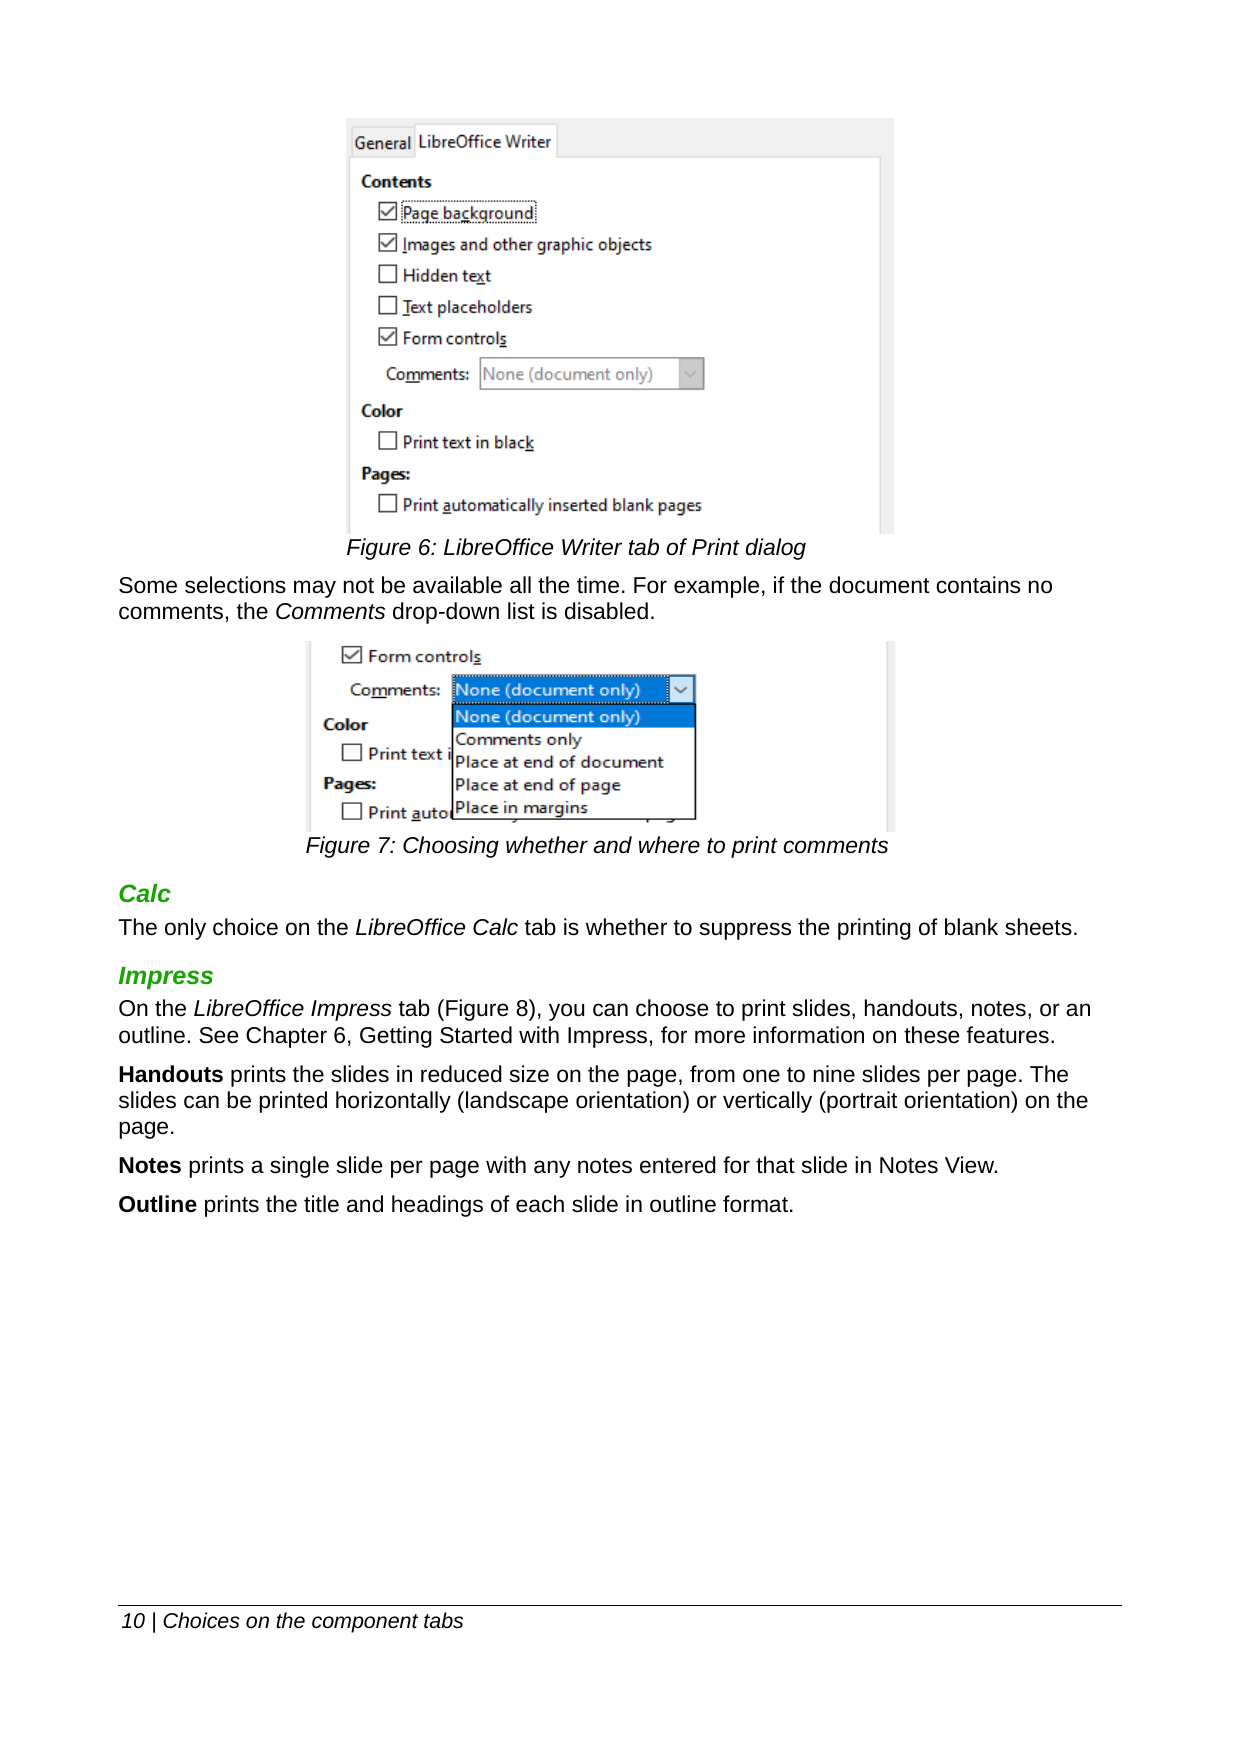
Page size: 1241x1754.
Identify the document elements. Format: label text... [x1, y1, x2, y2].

subtitle Impress [118, 961, 1122, 989]
text Figure 7: Choosing whether and where to print comments [305, 637, 935, 858]
text On the LibreOffice Impress tab (Figure 8), you can choose to print slides, handouts, notes, or an outline. See Chapter 6, Getting Started with Impress, for more information on these features. [118, 995, 1122, 1048]
text The only choice on the LibreOffice Calc tab is whether to suppress the printing of blank sheets. [118, 914, 1122, 940]
text Notes prints a single slide per page with any notes entered for that slide in Notes View. [118, 1152, 1122, 1178]
picture [305, 641, 896, 832]
text Figure 6: LibreOffice Writer tab of Print dialog [346, 534, 894, 560]
text Outline prints the title and headings of each slide in outline format. [118, 1191, 1122, 1217]
text Handouts prints the slides in reduced size on the page, from one to nine slides per page. The slides can be printed horizontally (landscape orientation) or vertically (portrait orientation) on the page. [118, 1061, 1122, 1139]
subtitle Calc [118, 879, 1122, 908]
text Some selections may not be available all the time. For example, if the document contains no comments, the Comments drop-down list is disabled. [118, 572, 1122, 624]
picture [346, 118, 894, 534]
